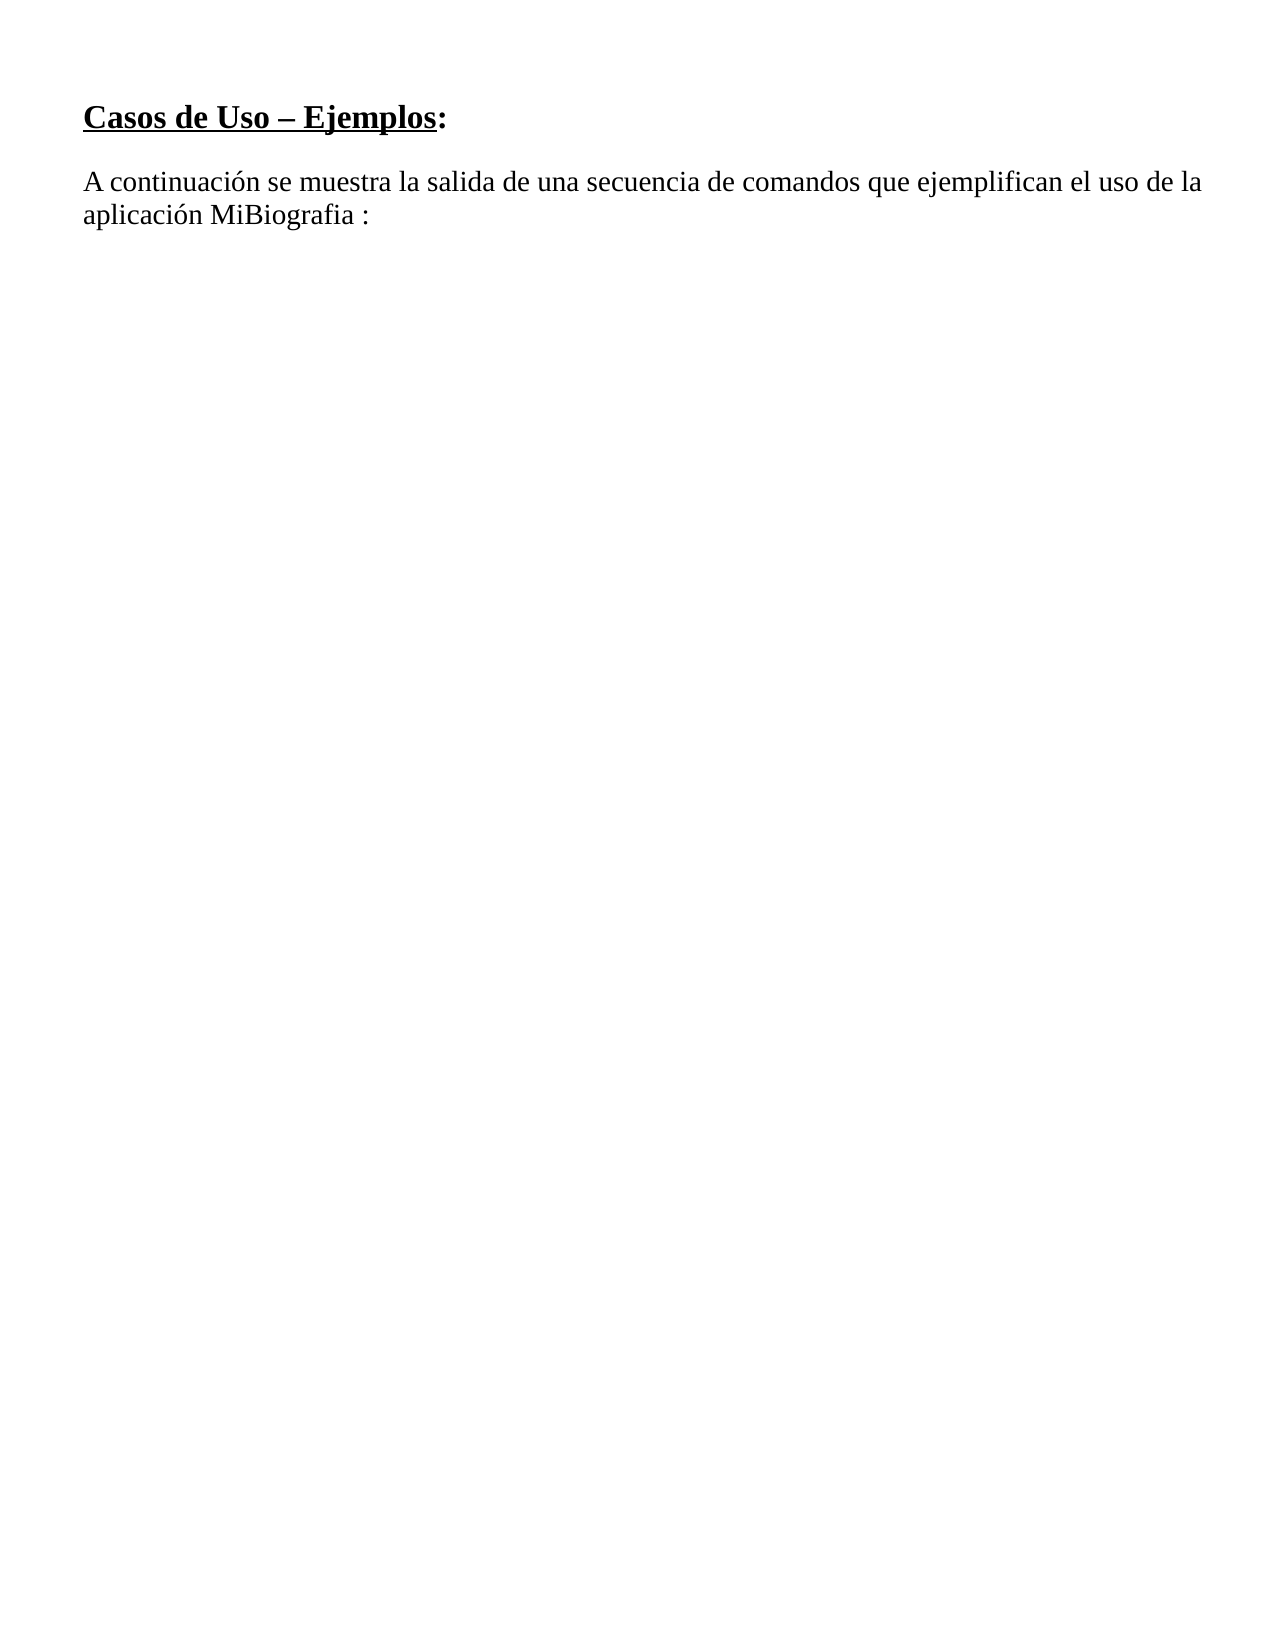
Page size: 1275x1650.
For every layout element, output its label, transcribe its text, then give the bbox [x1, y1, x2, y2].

text Casos de Uso – Ejemplos: [83, 97, 1206, 135]
text A continuación se muestra la salida de una secuencia de comandos que ejemplifican el uso de la aplicación MiBiografia : [83, 164, 1206, 231]
